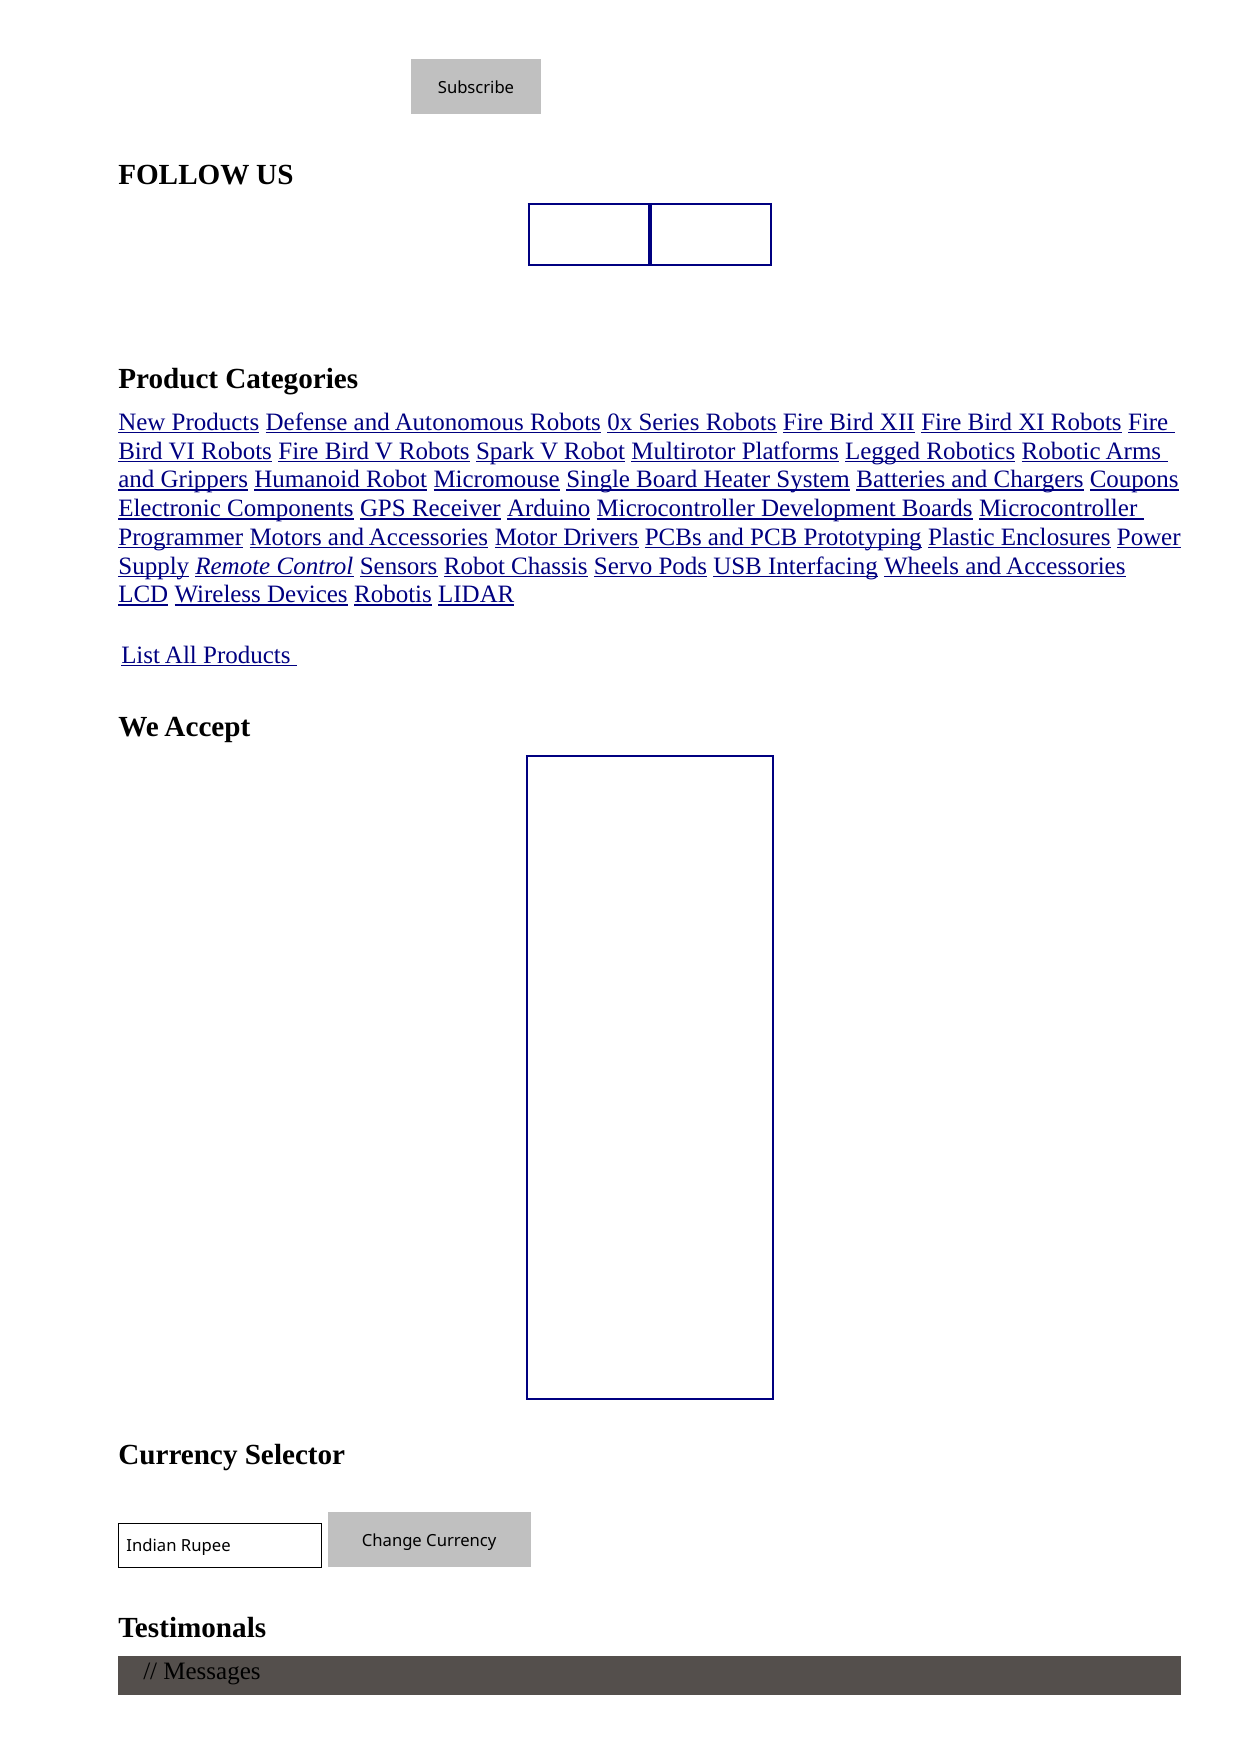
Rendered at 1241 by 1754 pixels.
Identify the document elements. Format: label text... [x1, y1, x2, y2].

table_header List All Products [118, 608, 1181, 684]
subtitle Product Categories [118, 361, 1181, 394]
text New Products Defense and Autonomous Robots 0x Series Robots Fire Bird XII Fire Bird XI Robots Fire Bird VI Robots Fire Bird V Robots Spark V Robot Multirotor Platforms Legged Robotics Robotic Arms and Grippers Humanoid Robot Micromouse Single Board Heater System Batteries and Chargers Coupons Electronic Components GPS Receiver Arduino Microcontroller Development Boards Microcontroller Programmer Motors and Accessories Motor Drivers PCBs and PCB Prototyping Plastic Enclosures Power Supply Remote Control Sensors Robot Chassis Servo Pods USB Interfacing Wheels and Accessories LCD Wireless Devices Robotis LIDAR [118, 407, 1181, 608]
subtitle Testimonals [118, 1610, 1181, 1643]
subtitle Currency Selector [118, 1437, 1181, 1471]
subtitle FOLLOW US [118, 157, 1181, 190]
table_cell [411, 59, 1181, 132]
table_cell [118, 59, 411, 132]
text // Messages [118, 1656, 1181, 1685]
subtitle We Accept [118, 709, 1181, 743]
